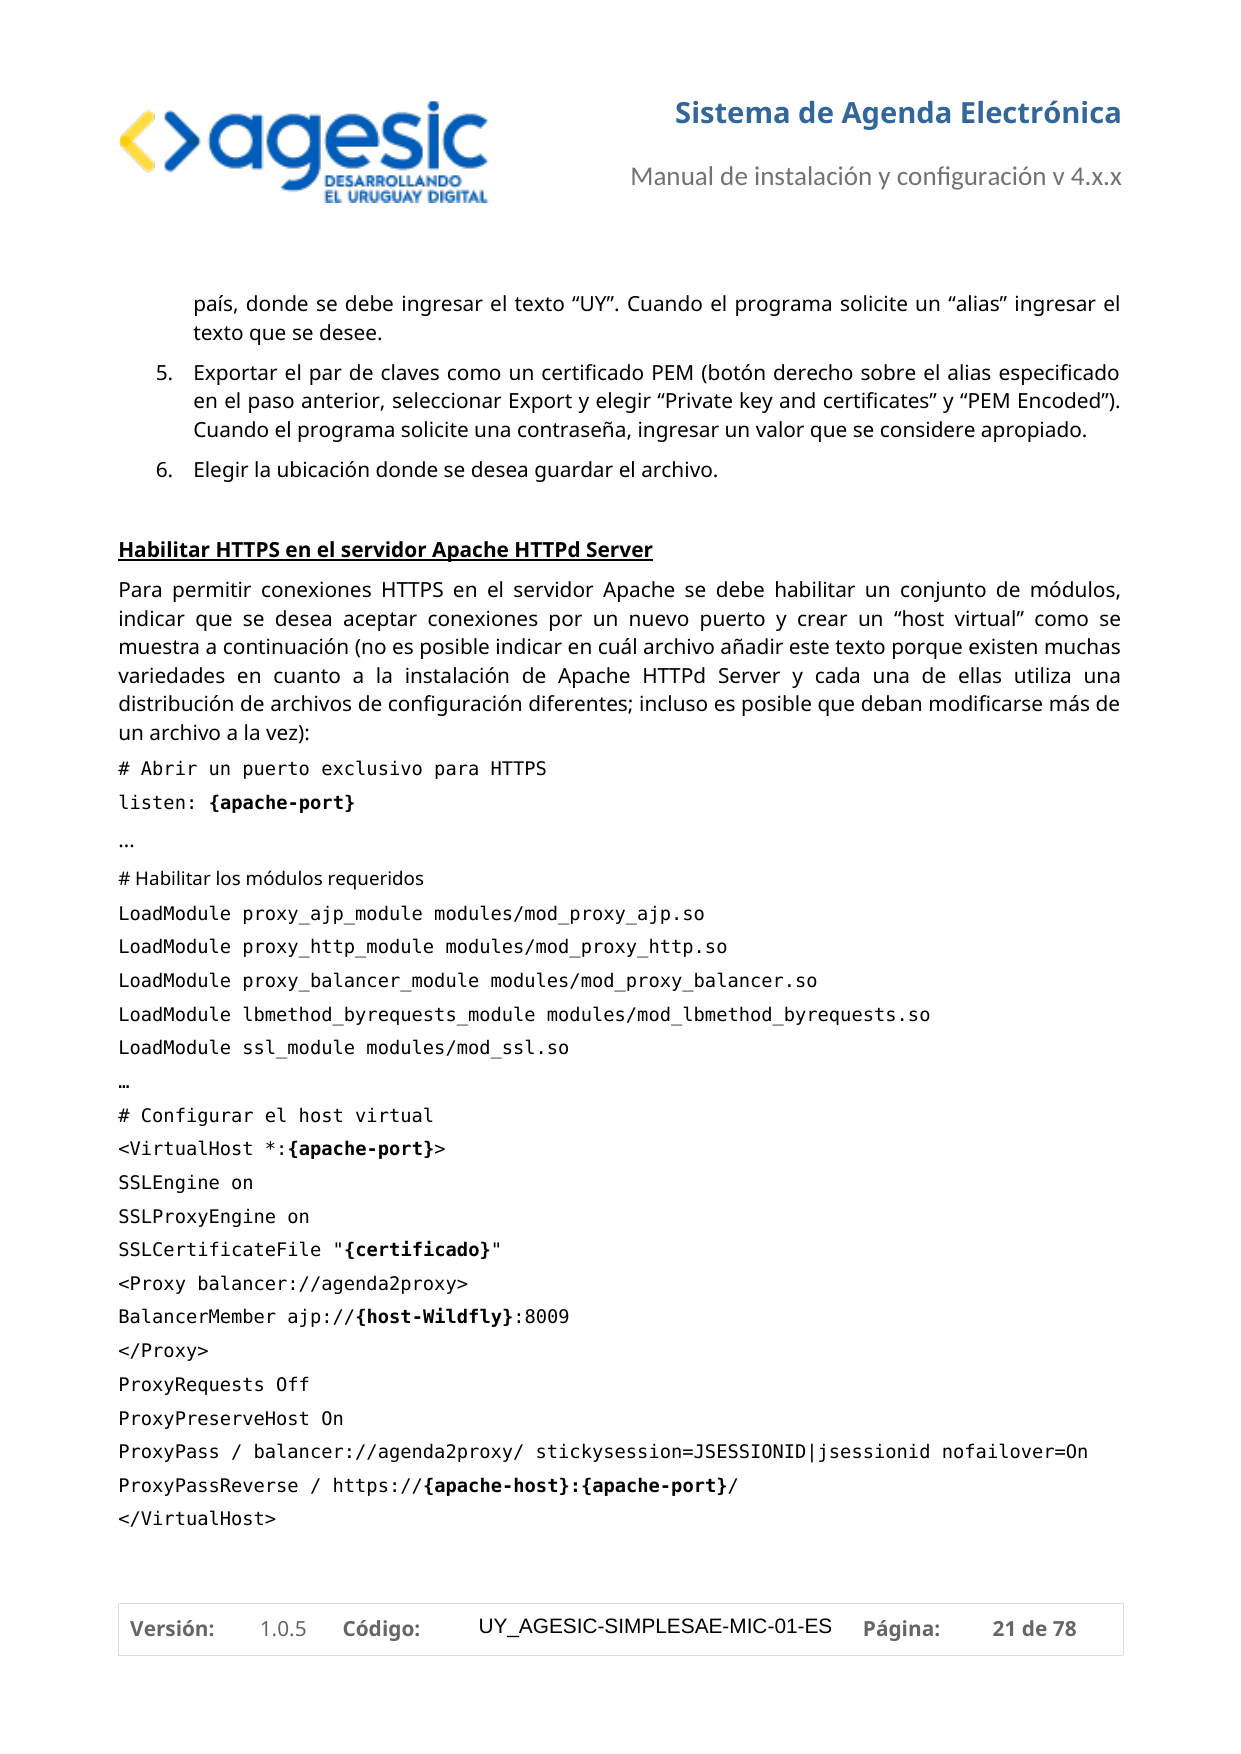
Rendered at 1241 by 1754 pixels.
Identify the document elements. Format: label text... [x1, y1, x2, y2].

text … [118, 1071, 1122, 1093]
text Para permitir conexiones HTTPS en el servidor Apache se debe habilitar un conjunto de módulos, indicar que se desea aceptar conexiones por un nuevo puerto y crear un “host virtual” como se muestra a continuación (no es posible indicar en cuál archivo añadir este texto porque existen muchas variedades en cuanto a la instalación de Apache HTTPd Server y cada una de ellas utiliza una distribución de archivos de configuración diferentes; incluso es posible que deban modificarse más de un archivo a la vez): [118, 576, 1122, 746]
text <VirtualHost *:{apache-port}> [118, 1138, 1122, 1160]
list Elegir la ubicación donde se desea guardar el archivo. [156, 455, 1122, 483]
text ProxyPassReverse / https://{apache-host}:{apache-port}/ [118, 1475, 1122, 1497]
text # Configurar el host virtual [118, 1105, 1122, 1127]
text </VirtualHost> [118, 1508, 1122, 1530]
text LoadModule ssl_module modules/mod_ssl.so [118, 1037, 1122, 1059]
text ProxyRequests Off [118, 1374, 1122, 1396]
text BalancerMember ajp://{host-Wildfly}:8009 [118, 1307, 1122, 1328]
text <Proxy balancer://agenda2proxy> [118, 1273, 1122, 1295]
text ProxyPreserveHost On [118, 1407, 1122, 1429]
text LoadModule proxy_balancer_module modules/mod_proxy_balancer.so [118, 970, 1122, 992]
text </Proxy> [118, 1340, 1122, 1362]
text # Habilitar los módulos requeridos [118, 866, 1122, 891]
text … [118, 825, 1122, 854]
text ProxyPass / balancer://agenda2proxy/ stickysession=JSESSIONID|jsessionid nofailover=On [118, 1441, 1122, 1463]
text SSLCertificateFile "{certificado}" [118, 1239, 1122, 1261]
text LoadModule proxy_http_module modules/mod_proxy_http.so [118, 936, 1122, 958]
text Habilitar HTTPS en el servidor Apache HTTPd Server [118, 535, 1122, 564]
text listen: {apache-port} [118, 792, 1122, 813]
text LoadModule proxy_ajp_module modules/mod_proxy_ajp.so [118, 903, 1122, 925]
picture [119, 101, 489, 203]
text SSLEngine on [118, 1172, 1122, 1194]
list Exportar el par de claves como un certificado PEM (botón derecho sobre el alias especificado en el paso anterior, seleccionar Export y elegir “Private key and certificates” y “PEM Encoded”). Cuando el programa solicite una contraseña, ingresar un valor que se considere apropiado. [156, 358, 1122, 443]
text LoadModule lbmethod_byrequests_module modules/mod_lbmethod_byrequests.so [118, 1004, 1122, 1026]
text SSLProxyEngine on [118, 1206, 1122, 1227]
text # Abrir un puerto exclusivo para HTTPS [118, 758, 1122, 780]
list país, donde se debe ingresar el texto “UY”. Cuando el programa solicite un “alias” ingresar el texto que se desee. [156, 289, 1122, 346]
